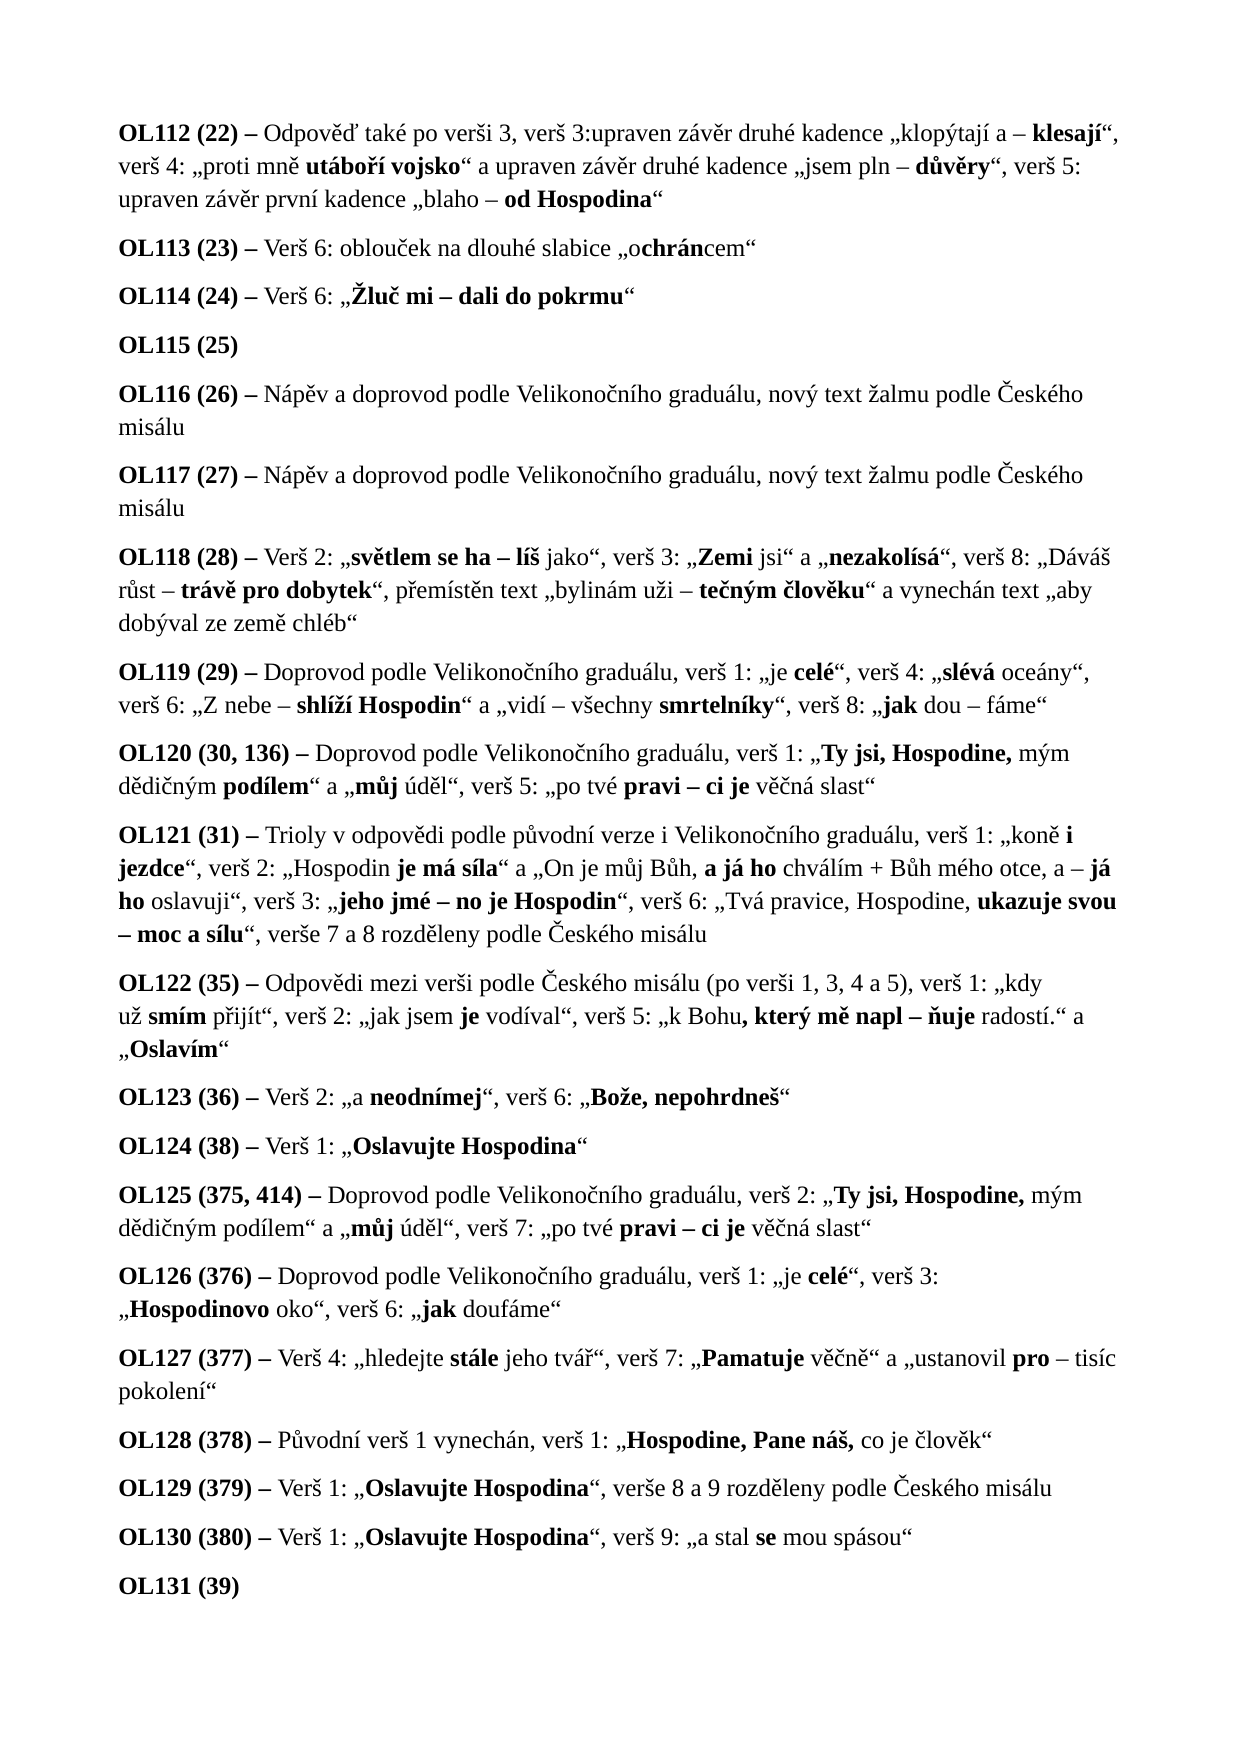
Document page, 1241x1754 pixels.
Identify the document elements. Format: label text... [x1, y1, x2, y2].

text OL112 (22) – Odpověď také po verši 3, verš 3:upraven závěr druhé kadence „klopýtají a – klesají“, verš 4: „proti mně utáboří vojsko“ a upraven závěr druhé kadence „jsem pln – důvěry“, verš 5: upraven závěr první kadence „blaho – od Hospodina“ [118, 118, 1122, 213]
text OL114 (24) – Verš 6: „Žluč mi – dali do pokrmu“ [118, 281, 1122, 310]
text OL116 (26) – Nápěv a doprovod podle Velikonočního graduálu, nový text žalmu podle Českého misálu [118, 379, 1122, 441]
text OL125 (375, 414) – Doprovod podle Velikonočního graduálu, verš 2: „Ty jsi, Hospodine, mým dědičným podílem“ a „můj úděl“, verš 7: „po tvé pravi – ci je věčná slast“ [118, 1180, 1122, 1242]
text OL122 (35) – Odpovědi mezi verši podle Českého misálu (po verši 1, 3, 4 a 5), verš 1: „kdy už smím přijít“, verš 2: „jak jsem je vodíval“, verš 5: „k Bohu, který mě napl – ňuje radostí.“ a „Oslavím“ [118, 968, 1122, 1063]
text OL120 (30, 136) – Doprovod podle Velikonočního graduálu, verš 1: „Ty jsi, Hospodine, mým dědičným podílem“ a „můj úděl“, verš 5: „po tvé pravi – ci je věčná slast“ [118, 738, 1122, 800]
text OL118 (28) – Verš 2: „světlem se ha – líš jako“, verš 3: „Zemi jsi“ a „nezakolísá“, verš 8: „Dáváš růst – trávě pro dobytek“, přemístěn text „bylinám uži – tečným člověku“ a vynechán text „aby dobýval ze země chléb“ [118, 542, 1122, 637]
text OL121 (31) – Trioly v odpovědi podle původní verze i Velikonočního graduálu, verš 1: „koně i jezdce“, verš 2: „Hospodin je má síla“ a „On je můj Bůh, a já ho chválím + Bůh mého otce, a – já ho oslavuji“, verš 3: „jeho jmé – no je Hospodin“, verš 6: „Tvá pravice, Hospodine, ukazuje svou – moc a sílu“, verše 7 a 8 rozděleny podle Českého misálu [118, 820, 1122, 948]
text OL113 (23) – Verš 6: oblouček na dlouhé slabice „ochráncem“ [118, 233, 1122, 262]
text OL128 (378) – Původní verš 1 vynechán, verš 1: „Hospodine, Pane náš, co je člověk“ [118, 1425, 1122, 1453]
text OL115 (25) [118, 330, 1122, 359]
text OL131 (39) [118, 1571, 1122, 1599]
text OL123 (36) – Verš 2: „a neodnímej“, verš 6: „Bože, nepohrdneš“ [118, 1082, 1122, 1111]
text OL119 (29) – Doprovod podle Velikonočního graduálu, verš 1: „je celé“, verš 4: „slévá oceány“, verš 6: „Z nebe – shlíží Hospodin“ a „vidí – všechny smrtelníky“, verš 8: „jak dou – fáme“ [118, 657, 1122, 718]
text OL127 (377) – Verš 4: „hledejte stále jeho tvář“, verš 7: „Pamatuje věčně“ a „ustanovil pro – tisíc pokolení“ [118, 1343, 1122, 1405]
text OL117 (27) – Nápěv a doprovod podle Velikonočního graduálu, nový text žalmu podle Českého misálu [118, 460, 1122, 522]
text OL130 (380) – Verš 1: „Oslavujte Hospodina“, verš 9: „a stal se mou spásou“ [118, 1522, 1122, 1551]
text OL129 (379) – Verš 1: „Oslavujte Hospodina“, verše 8 a 9 rozděleny podle Českého misálu [118, 1473, 1122, 1502]
text OL126 (376) – Doprovod podle Velikonočního graduálu, verš 1: „je celé“, verš 3: „Hospodinovo oko“, verš 6: „jak doufáme“ [118, 1261, 1122, 1323]
text OL124 (38) – Verš 1: „Oslavujte Hospodina“ [118, 1131, 1122, 1160]
